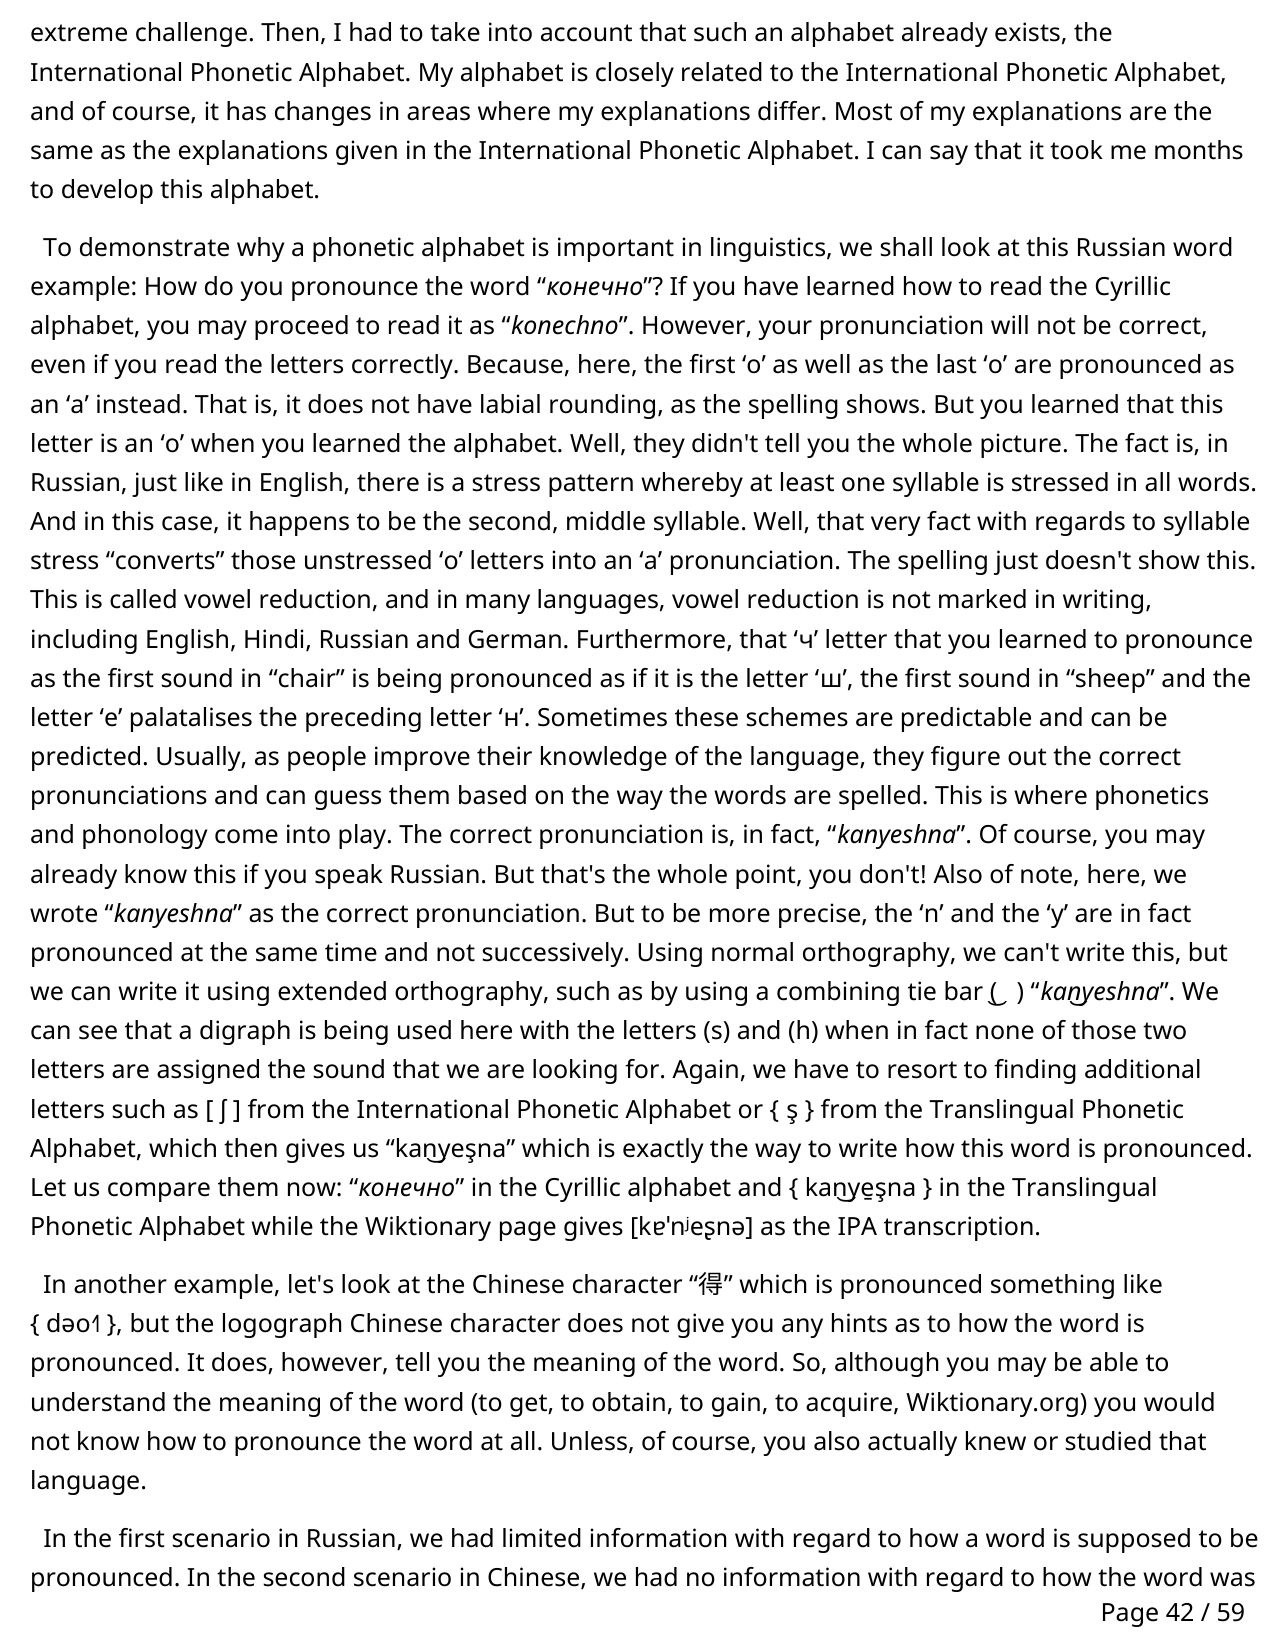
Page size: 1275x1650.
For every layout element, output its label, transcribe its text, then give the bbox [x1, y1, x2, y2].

text extreme challenge. Then, I had to take into account that such an alphabet already exists, the International Phonetic Alphabet. My alphabet is closely related to the International Phonetic Alphabet, and of course, it has changes in areas where my explanations differ. Most of my explanations are the same as the explanations given in the International Phonetic Alphabet. I can say that it took me months to develop this alphabet. [30, 15, 1260, 206]
text To demonstrate why a phonetic alphabet is important in linguistics, we shall look at this Russian word example: How do you pronounce the word “конечно”? If you have learned how to read the Cyrillic alphabet, you may proceed to read it as “konechno”. However, your pronunciation will not be correct, even if you read the letters correctly. Because, here, the first ‘o’ as well as the last ‘o’ are pronounced as an ‘a’ instead. That is, it does not have labial rounding, as the spelling shows. But you learned that this letter is an ‘o’ when you learned the alphabet. Well, they didn't tell you the whole picture. The fact is, in Russian, just like in English, there is a stress pattern whereby at least one syllable is stressed in all words. And in this case, it happens to be the second, middle syllable. Well, that very fact with regards to syllable stress “converts” those unstressed ‘o’ letters into an ‘a’ pronunciation. The spelling just doesn't show this. This is called vowel reduction, and in many languages, vowel reduction is not marked in writing, including English, Hindi, Russian and German. Furthermore, that ‘ч’ letter that you learned to pronounce as the first sound in “chair” is being pronounced as if it is the letter ‘ш‍’, the first sound in “sheep” and the letter ‘e’ palatalises the preceding letter ‘н’. Sometimes these schemes are predictable and can be predicted. Usually, as people improve their knowledge of the language, they figure out the correct pronunciations and can guess them based on the way the words are spelled. This is where phonetics and phonology come into play. The correct pronunciation is, in fact, “kanyeshna”. Of course, you may already know this if you speak Russian. But that's the whole point, you don't! Also of note, here, we wrote “kanyeshna” as the correct pronunciation. But to be more precise, the ‘n’ and the ‘y’ are in fact pronounced at the same time and not successively. Using normal orthography, we can't write this, but we can write it using extended orthography, such as by using a combining tie bar (͜ ) “kan͜yeshna”. We can see that a digraph is being used here with the letters (s) and (h) when in fact none of those two letters are assigned the sound that we are looking for. Again, we have to resort to finding additional letters such as [ ʃ ] from the International Phonetic Alphabet or { ş } from the Translingual Phonetic Alphabet, which then gives us “kan͜yeşna” which is exactly the way to write how this word is pronounced. Let us compare them now: “конечно” in the Cyrillic alphabet and { kan͜ye̱şna } in the Translingual Phonetic Alphabet while the Wiktionary page gives [kɐˈnʲeʂnə] as the IPA transcription. [30, 229, 1260, 1243]
text In the first scenario in Russian, we had limited information with regard to how a word is supposed to be pronounced. In the second scenario in Chinese, we had no information with regard to how the word was [30, 1520, 1260, 1594]
text In another example, let's look at the Chinese character “得” which is pronounced something like { dəo˧˥ }, but the logograph Chinese character does not give you any hints as to how the word is pronounced. It does, however, tell you the meaning of the word. So, although you may be able to understand the meaning of the word (to get, to obtain, to gain, to acquire, Wiktionary.org) you would not know how to pronounce the word at all. Unless, of course, you also actually knew or studied that language. [30, 1267, 1260, 1497]
